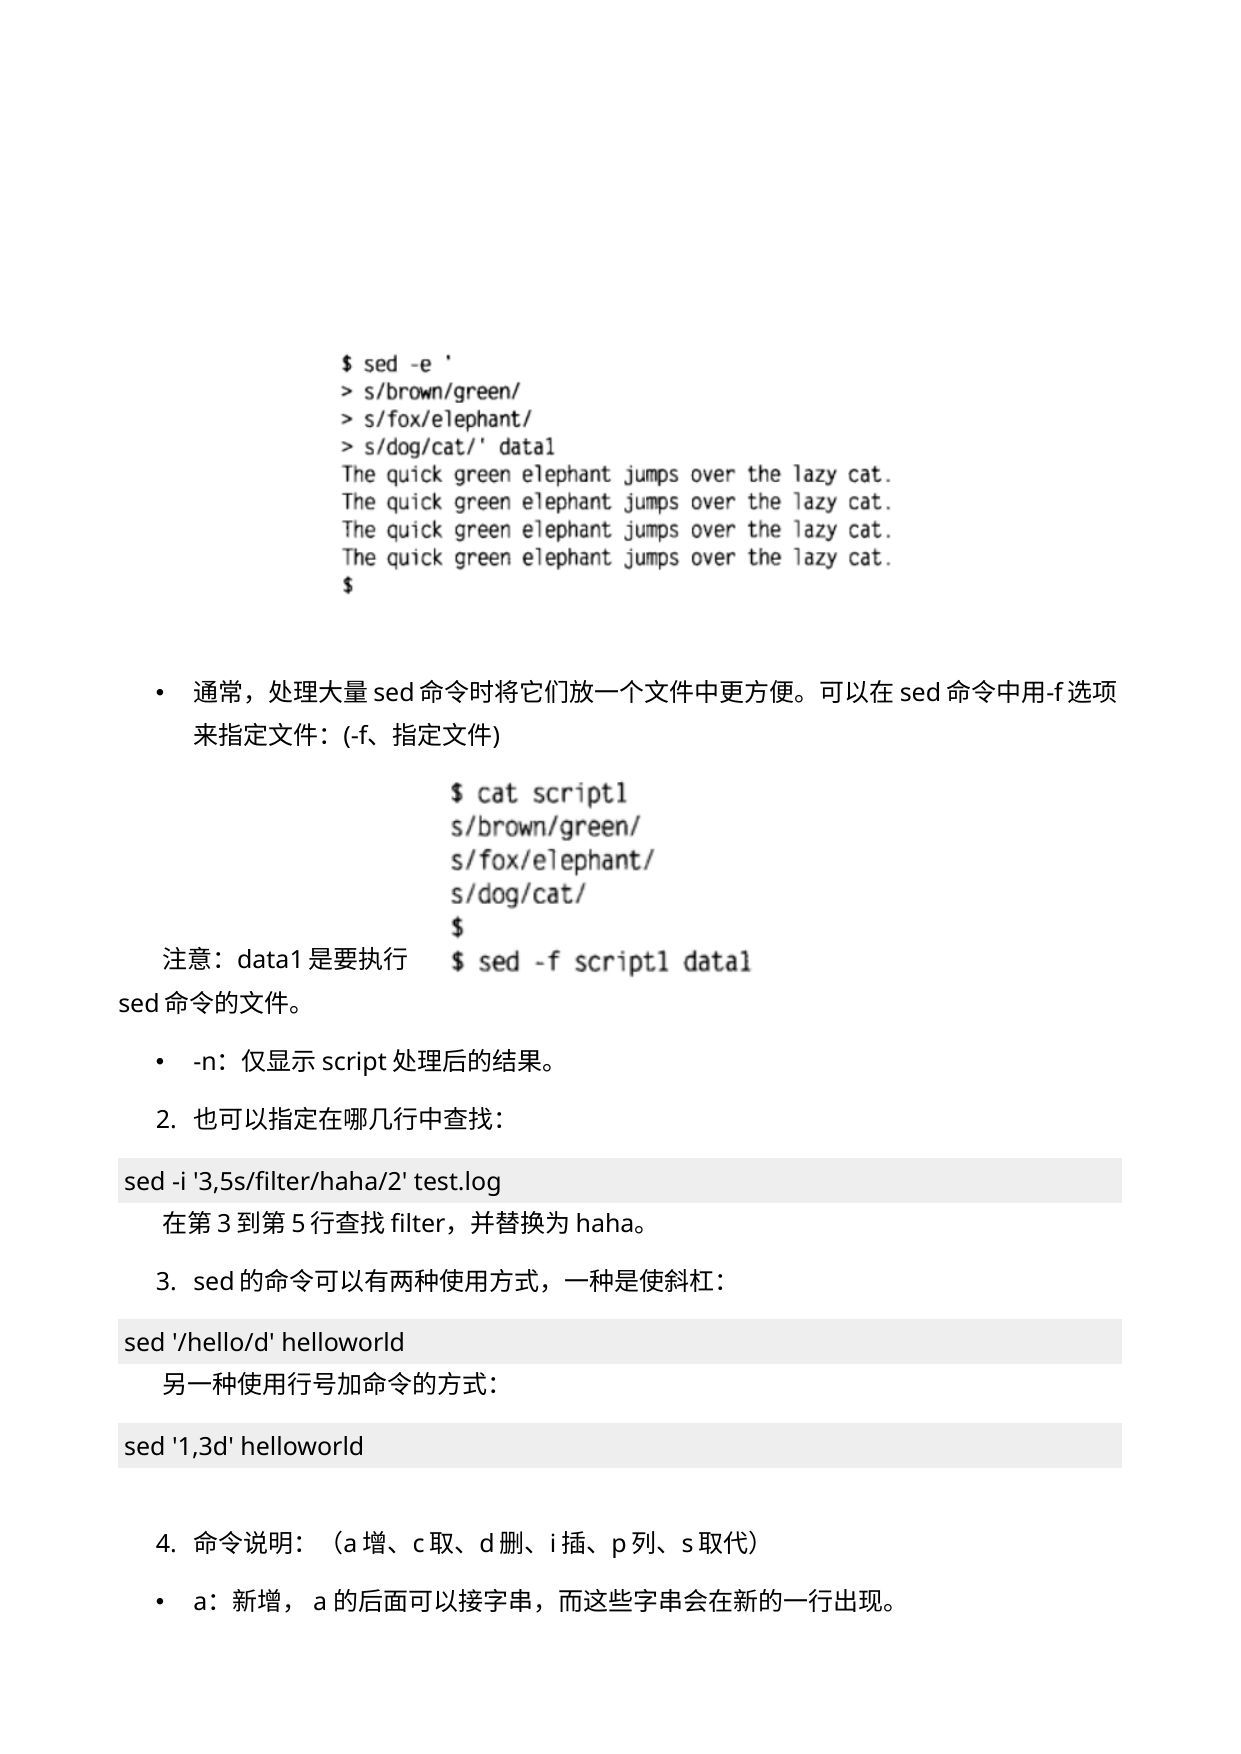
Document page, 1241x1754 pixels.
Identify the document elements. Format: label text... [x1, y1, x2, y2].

text 注意：data1是要执行sed命令的文件。 [118, 940, 1122, 1020]
table_header sed -i '3,5s/filter/haha/2' test.log [118, 1158, 1122, 1203]
picture [434, 773, 806, 980]
list 也可以指定在哪几行中查找： [156, 1099, 1122, 1136]
list 命令说明：（a增、c取、d删、i插、p列、s取代） [156, 1523, 1122, 1560]
list -n：仅显示script处理后的结果。 [156, 1041, 1122, 1078]
list 通常，处理大量sed命令时将它们放一个文件中更方便。可以在sed命令中用-f选项来指定文件：(-f、指定文件) [156, 672, 1122, 752]
list sed的命令可以有两种使用方式，一种是使斜杠： [156, 1261, 1122, 1297]
list a：新增， a 的后面可以接字串，而这些字串会在新的一行出现。 [156, 1582, 1122, 1618]
table_header sed '/hello/d' helloworld [118, 1319, 1122, 1364]
text 在第3到第5行查找filter，并替换为haha。 [118, 1203, 1122, 1239]
table_header sed '1,3d' helloworld [118, 1423, 1122, 1468]
text 另一种使用行号加命令的方式： [118, 1364, 1122, 1401]
picture [326, 347, 905, 607]
